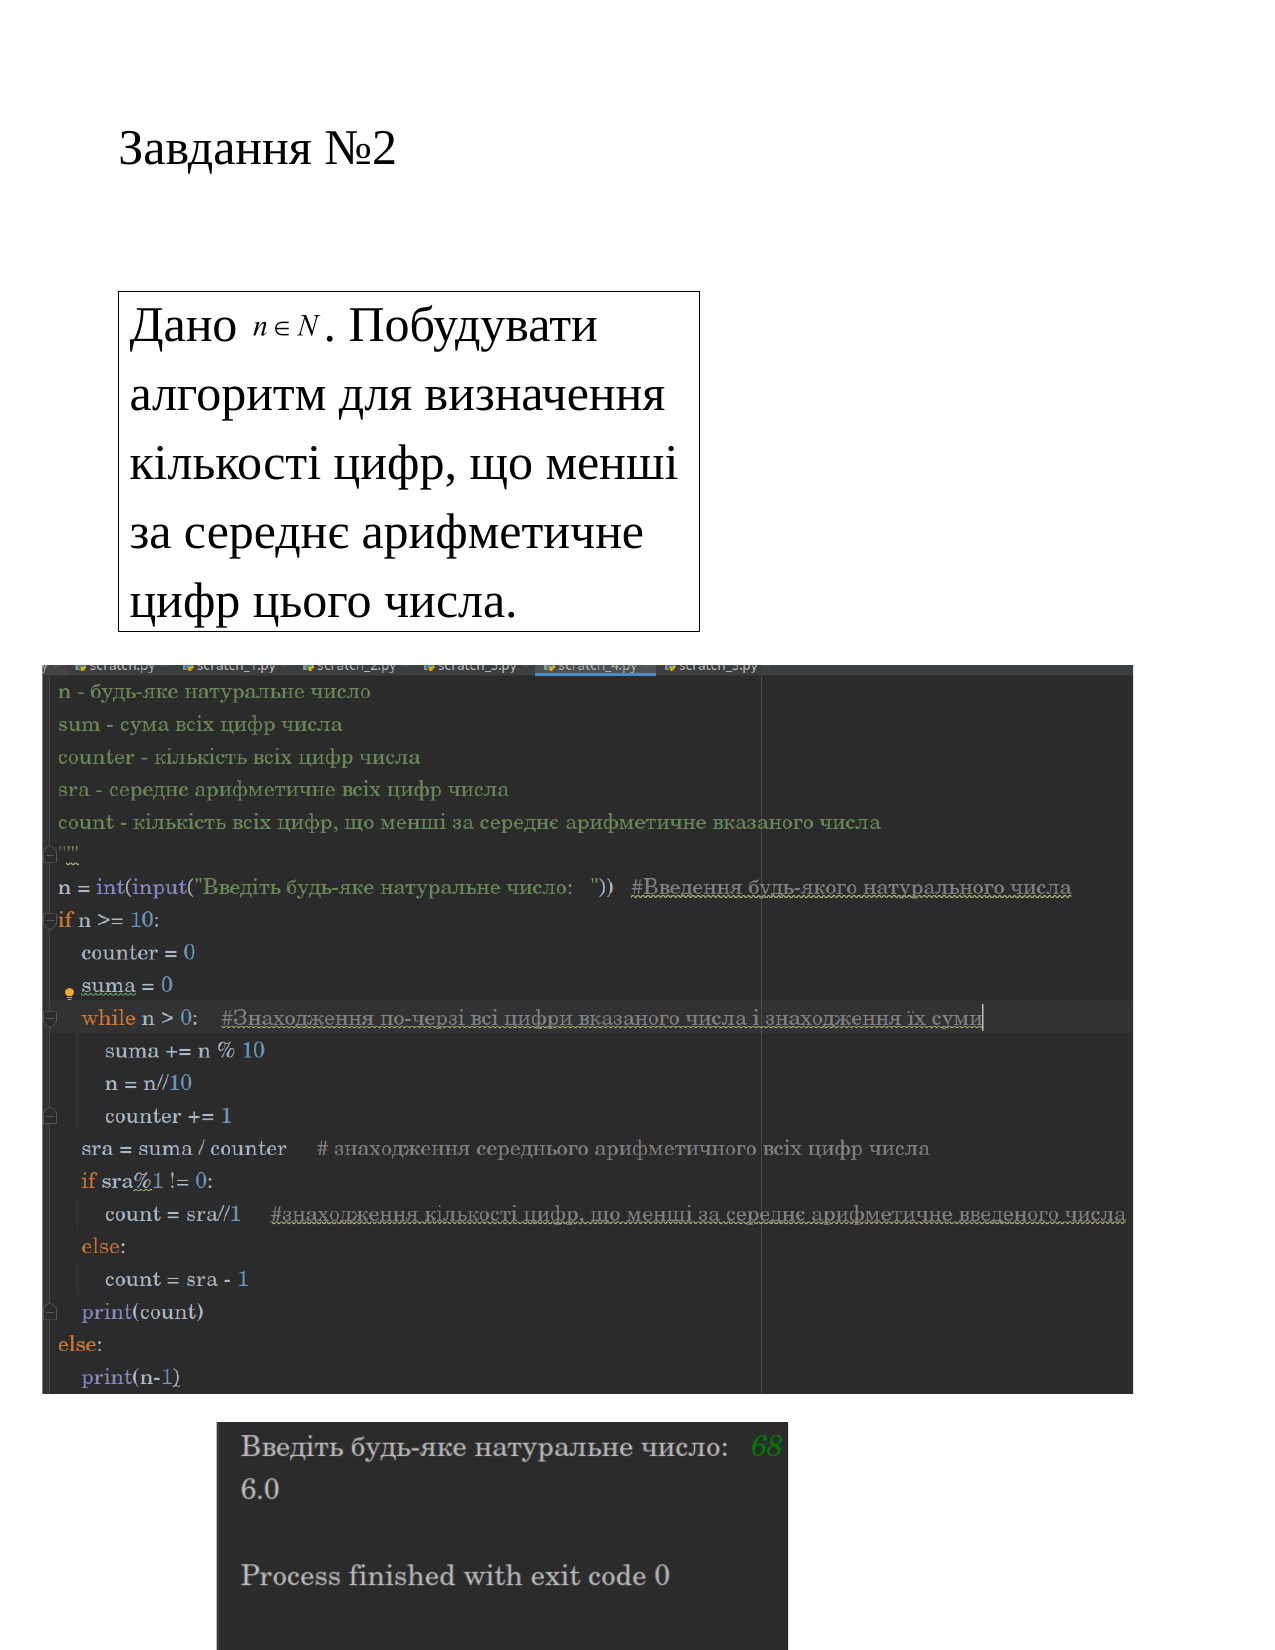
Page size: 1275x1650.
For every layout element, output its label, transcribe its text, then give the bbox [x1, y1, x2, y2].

picture [250, 310, 324, 342]
picture [216, 1422, 269, 1537]
picture [42, 665, 1134, 1394]
text Завдання №2 [118, 118, 1157, 176]
table_header Дано . Побудувати алгоритм для визначення кількості цифр, що менші за середнє арифметичне цифр цього числа. [119, 292, 699, 631]
